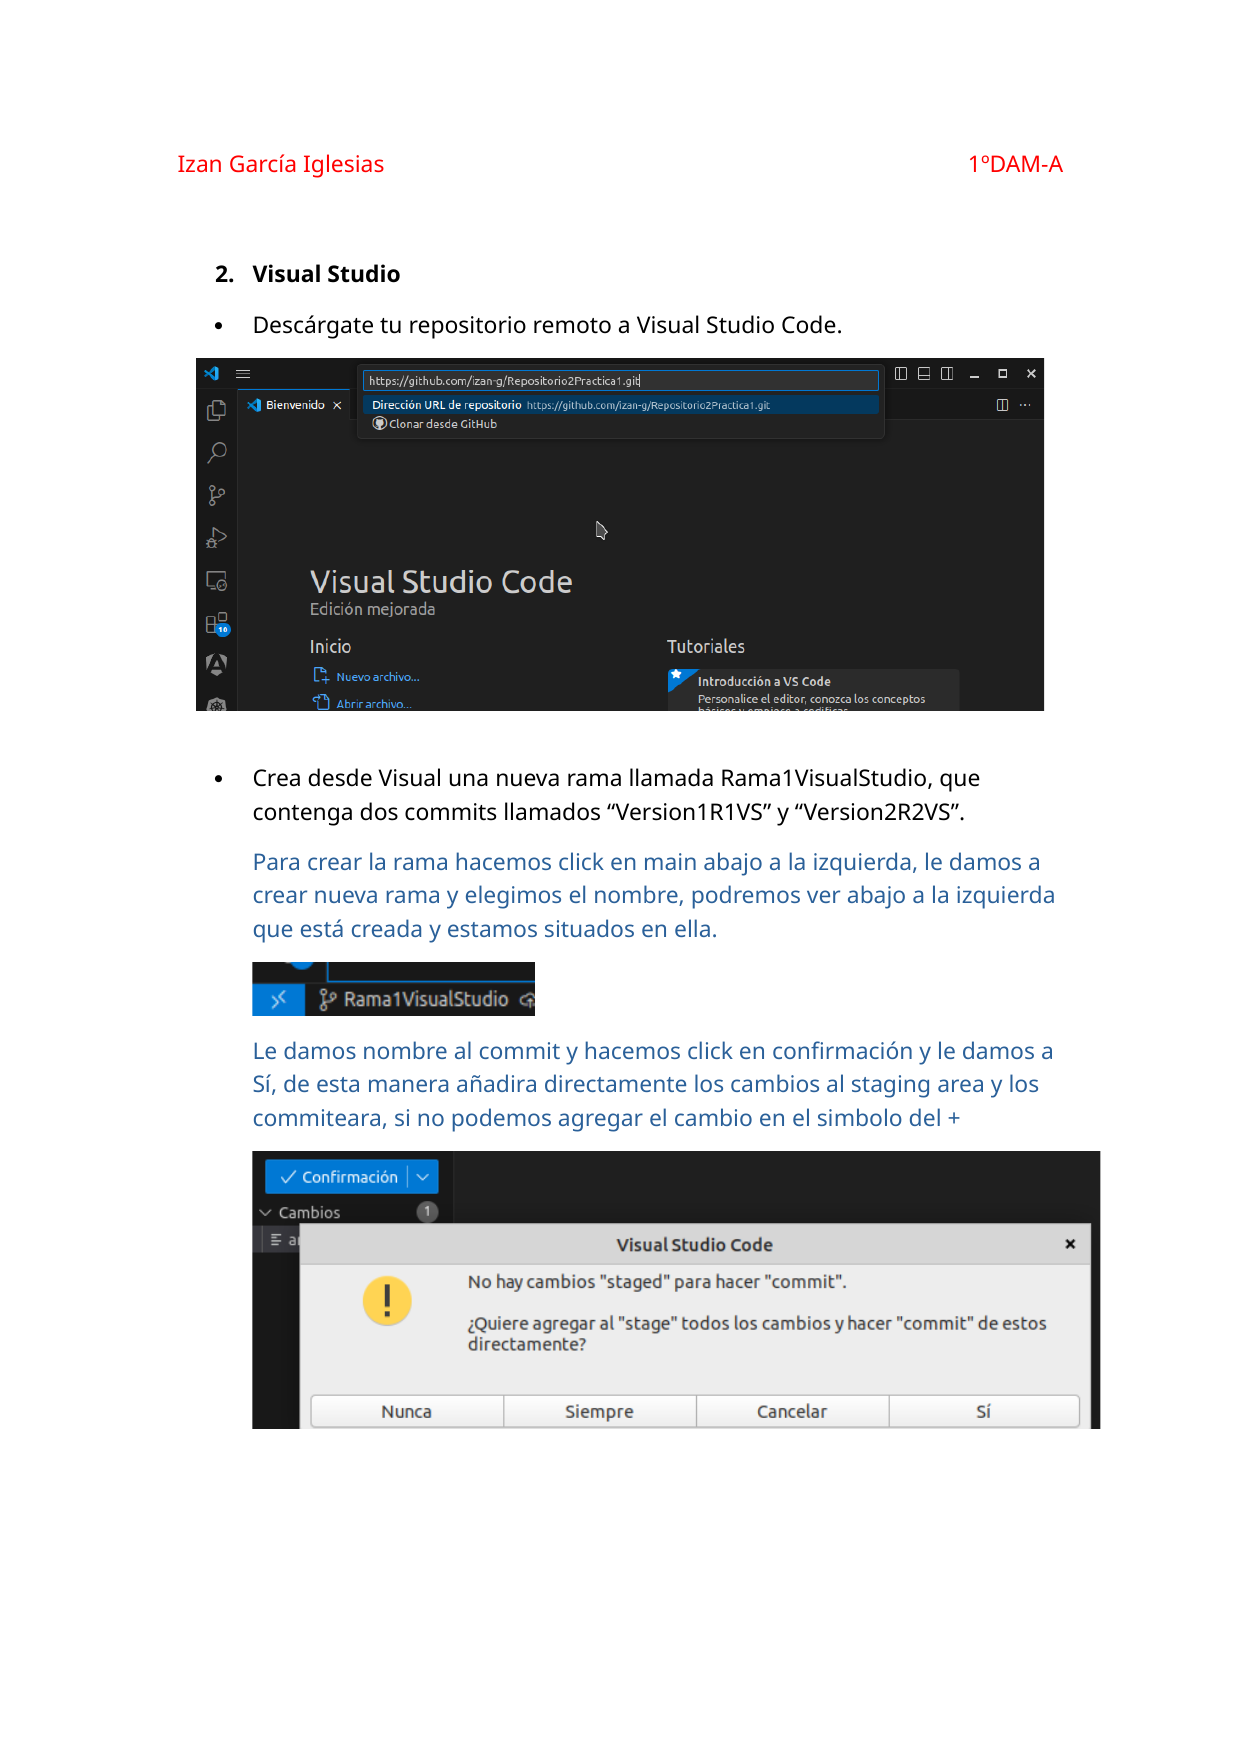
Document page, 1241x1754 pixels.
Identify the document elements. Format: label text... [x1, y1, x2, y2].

picture [252, 962, 535, 1016]
list Le damos nombre al commit y hacemos click en confirmación y le damos a Sí, de esta manera añadira directamente los cambios al staging area y los commiteara, si no podemos agregar el cambio en el simbolo del + [215, 1035, 1063, 1133]
list Para crear la rama hacemos click en main abajo a la izquierda, le damos a crear nueva rama y elegimos el nombre, podremos ver abajo a la izquierda que está creada y estamos situados en ella. [215, 846, 1063, 944]
list Crea desde Visual una nueva rama llamada Rama1VisualStudio, que contenga dos commits llamados “Version1R1VS” y “Version2R2VS”. [215, 762, 1063, 827]
list Descárgate tu repositorio remoto a Visual Studio Code. [215, 308, 1063, 340]
picture [252, 1151, 1101, 1429]
list Visual Studio [215, 258, 1063, 290]
